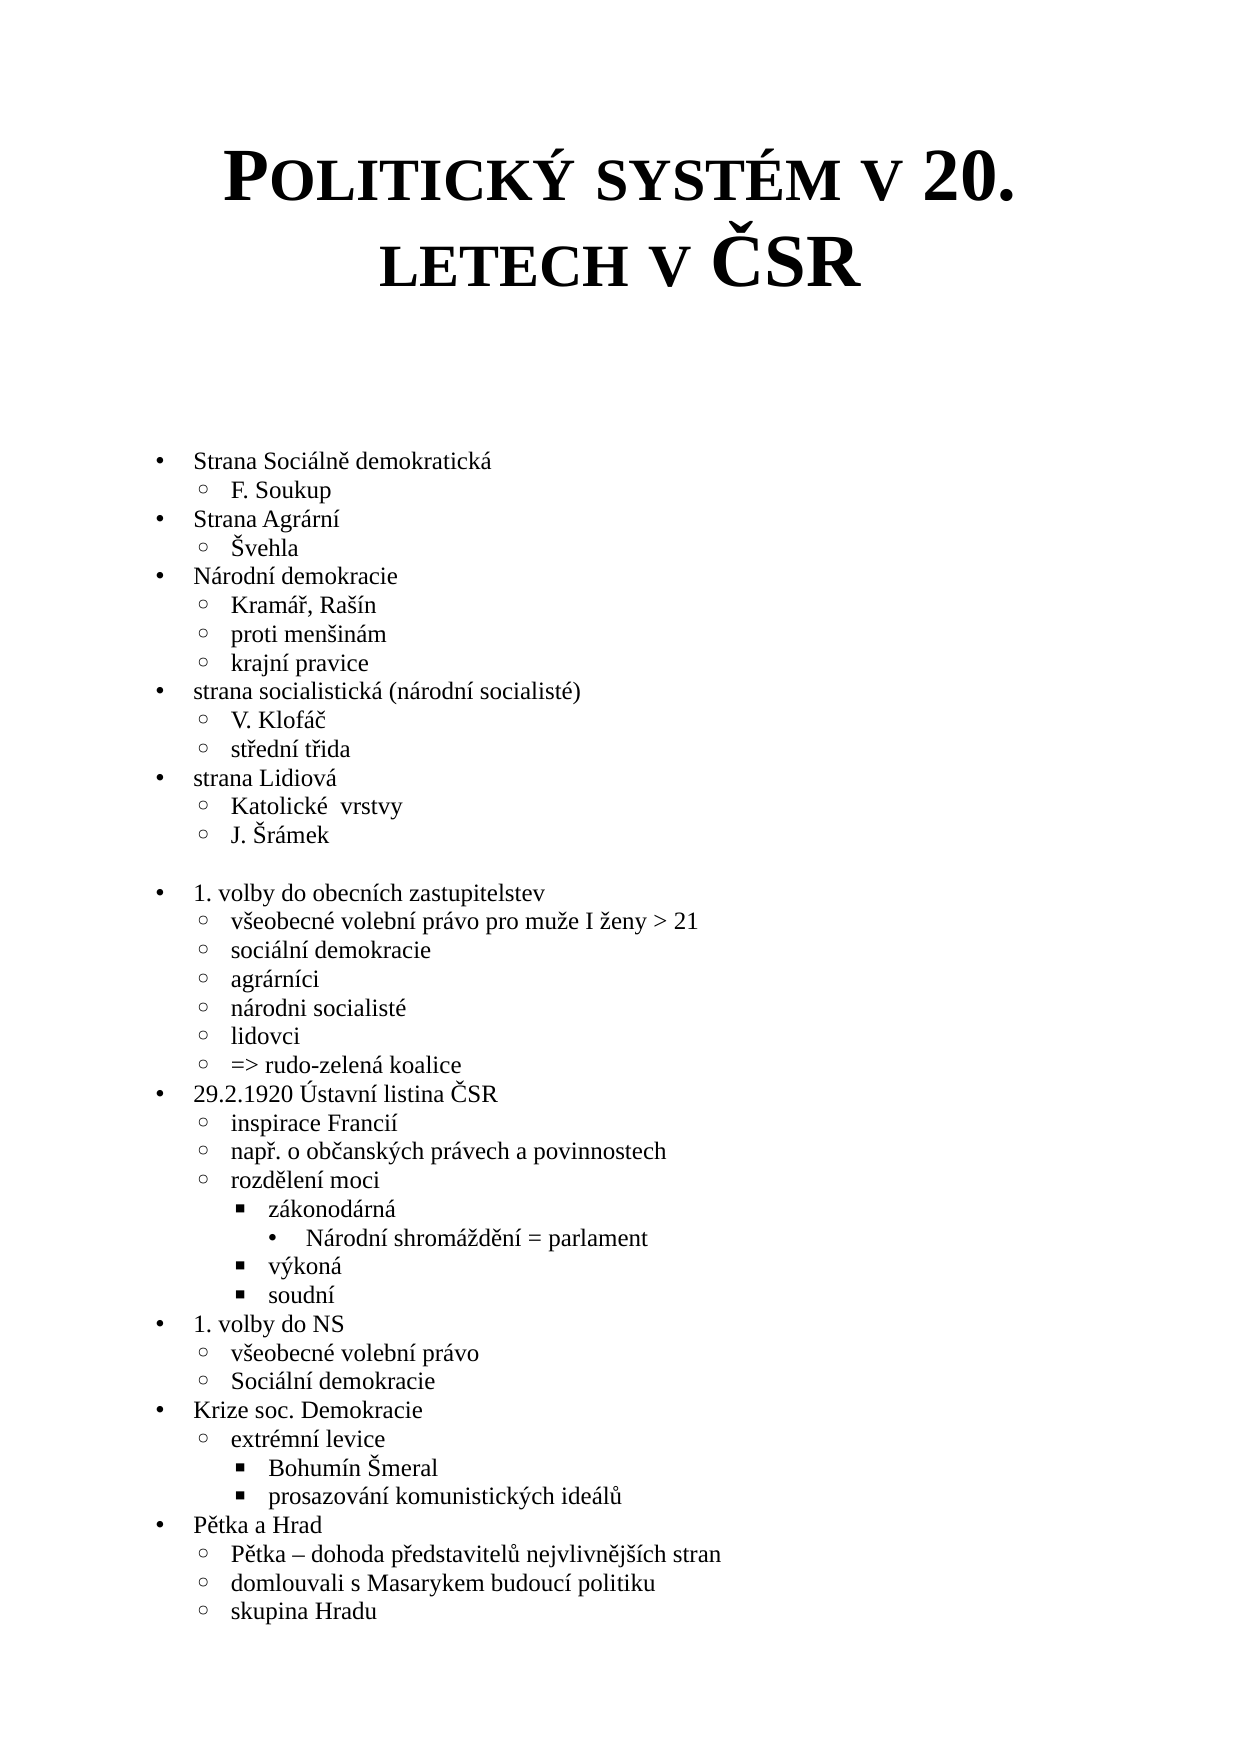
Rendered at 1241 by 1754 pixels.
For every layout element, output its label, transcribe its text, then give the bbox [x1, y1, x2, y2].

list krajní pravice [193, 648, 1122, 676]
list Národní demokracie [156, 561, 1122, 590]
list agrárníci [193, 964, 1122, 993]
list proti menšinám [193, 619, 1122, 648]
list Strana Sociálně demokratická [156, 446, 1122, 475]
list Katolické vrstvy [193, 791, 1122, 820]
list všeobecné volební právo pro muže I ženy > 21 [193, 906, 1122, 935]
list V. Klofáč [193, 705, 1122, 734]
list strana Lidiová [156, 763, 1122, 791]
list F. Soukup [193, 475, 1122, 504]
list strana socialistická (národní socialisté) [156, 676, 1122, 705]
list Pětka – dohoda představitelů nejvlivnějších stran [193, 1539, 1122, 1568]
list sociální demokracie [193, 935, 1122, 964]
list soudní [231, 1280, 1122, 1309]
list výkoná [231, 1251, 1122, 1280]
list Bohumín Šmeral [231, 1453, 1122, 1481]
list Strana Agrární [156, 504, 1122, 533]
list Švehla [193, 533, 1122, 561]
list lidovci [193, 1021, 1122, 1050]
text Politický systém v 20. letech v ČSR [118, 130, 1122, 302]
list skupina Hradu [193, 1596, 1122, 1625]
list národni socialisté [193, 993, 1122, 1021]
list Kramář, Rašín [193, 590, 1122, 619]
list 1. volby do NS [156, 1309, 1122, 1338]
list 29.2.1920 Ústavní listina ČSR [156, 1079, 1122, 1108]
list např. o občanských právech a povinnostech [193, 1136, 1122, 1165]
list J. Šrámek [193, 820, 1122, 849]
list 1. volby do obecních zastupitelstev [156, 878, 1122, 906]
list rozdělení moci [193, 1165, 1122, 1194]
list Sociální demokracie [193, 1366, 1122, 1395]
list domlouvali s Masarykem budoucí politiku [193, 1568, 1122, 1596]
list extrémní levice [193, 1424, 1122, 1453]
list => rudo-zelená koalice [193, 1050, 1122, 1079]
list střední třida [193, 734, 1122, 763]
list Pětka a Hrad [156, 1510, 1122, 1539]
list prosazování komunistických ideálů [231, 1481, 1122, 1510]
list všeobecné volební právo [193, 1338, 1122, 1366]
list inspirace Francií [193, 1108, 1122, 1136]
list zákonodárná [231, 1194, 1122, 1223]
list Národní shromáždění = parlament [268, 1223, 1122, 1251]
list Krize soc. Demokracie [156, 1395, 1122, 1424]
